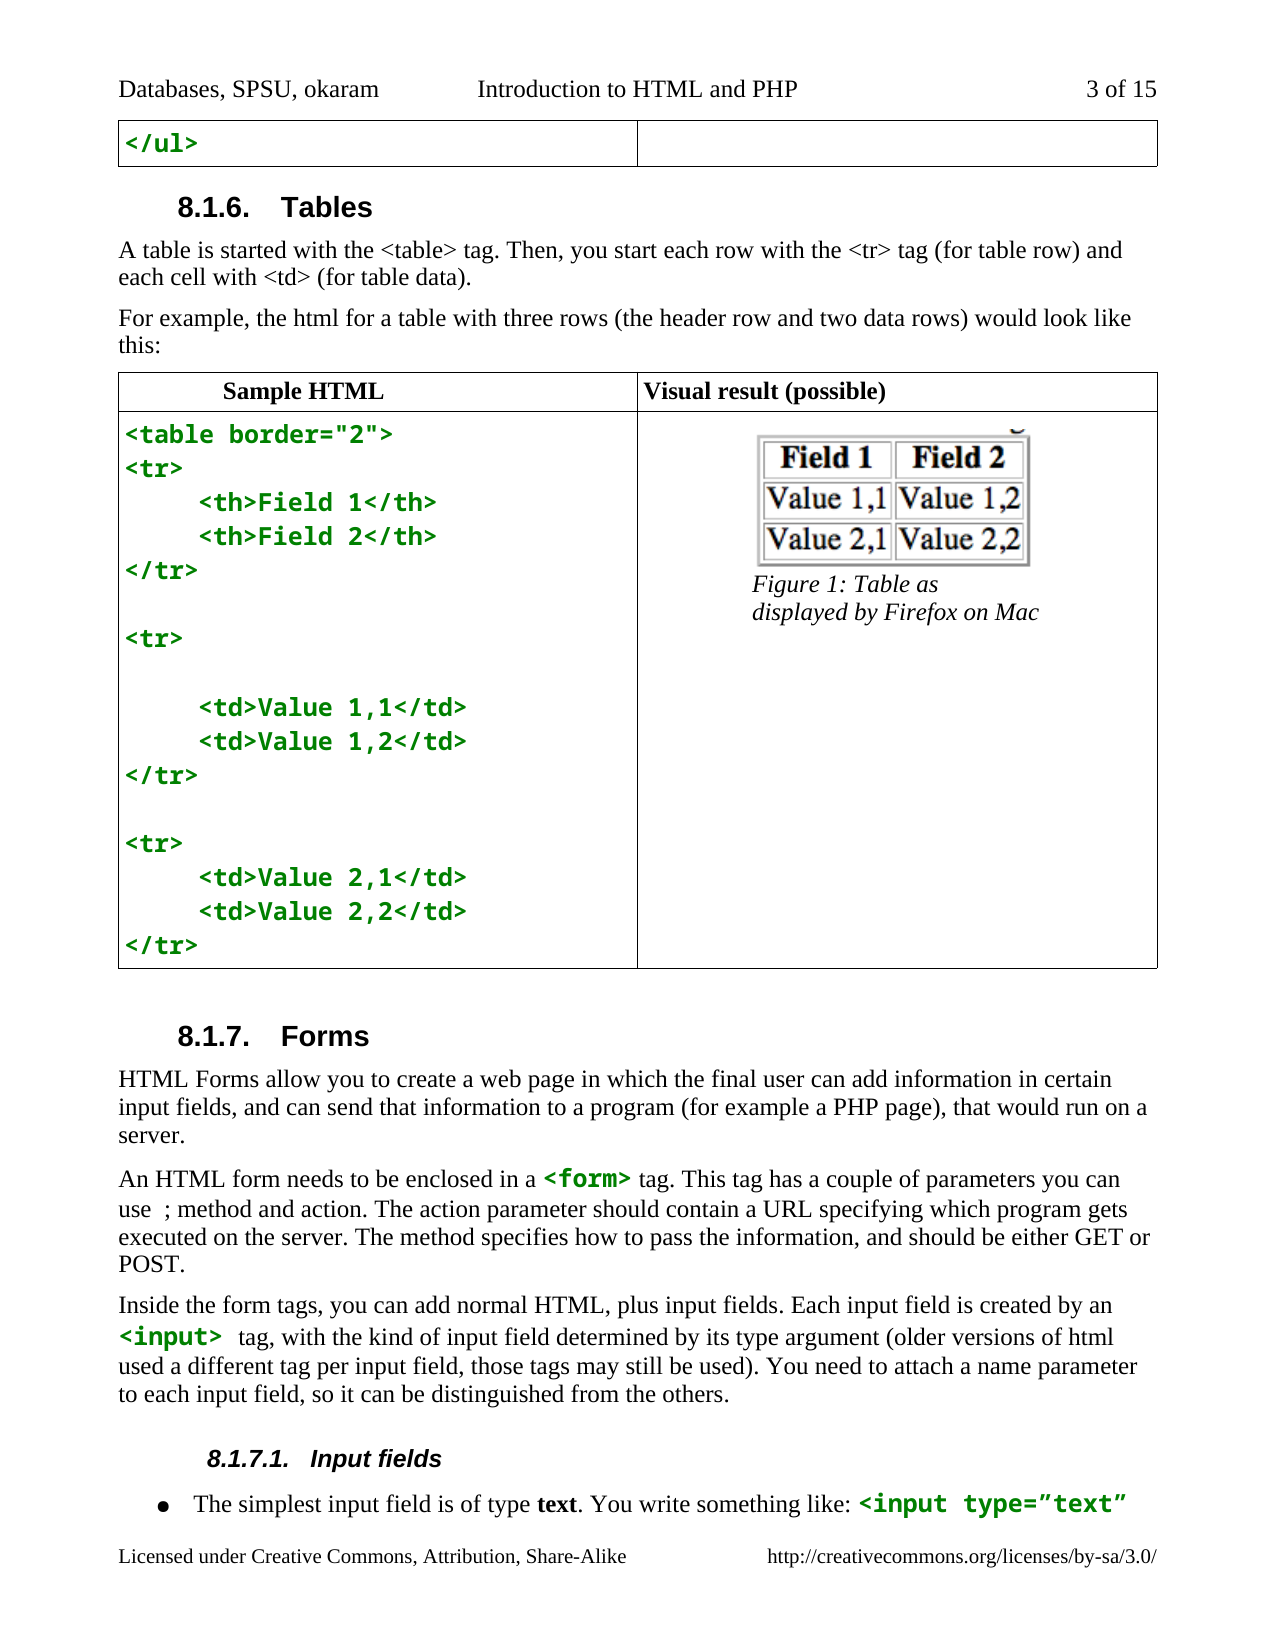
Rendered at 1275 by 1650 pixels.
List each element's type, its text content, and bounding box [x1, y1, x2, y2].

subtitle Forms [177, 1020, 1157, 1053]
text An HTML form needs to be enclosed in a <form> tag. This tag has a couple of parameters you can use ; method and action. The action parameter should contain a URL specifying which program gets executed on the server. The method specifies how to pass the information, and should be either GET or POST. [118, 1161, 1157, 1278]
subtitle Input fields [207, 1445, 1157, 1473]
text A table is started with the <table> tag. Then, you start each row with the <tr> tag (for table row) and each cell with <td> (for table data). [118, 236, 1157, 291]
table_cell [638, 412, 1157, 967]
text For example, the html for a table with three rows (the header row and two data rows) would look like this: [118, 304, 1157, 359]
table_cell <table border="2"> <tr> <th>Field 1</th> <th>Field 2</th> </tr> <tr> <td>Value 1,1</td> <td>Value 1,2</td> </tr> <tr> <td>Value 2,1</td> <td>Value 2,2</td> </tr> [119, 412, 637, 967]
table_cell [638, 121, 1157, 166]
table_header Visual result (possible) [638, 373, 1157, 411]
table_cell </ul> [119, 121, 637, 166]
list The simplest input field is of type text. You write something like: <input type=”text” [156, 1486, 1157, 1520]
table_header Sample HTML [119, 373, 637, 411]
subtitle Tables [177, 191, 1157, 223]
text HTML Forms allow you to create a web page in which the final user can add information in certain input fields, and can send that information to a program (for example a PHP page), that would run on a server. [118, 1065, 1157, 1148]
picture [752, 429, 1043, 570]
text Inside the form tags, you can add normal HTML, plus input fields. Each input field is created by an <input> tag, with the kind of input field determined by its type argument (older versions of html used a different tag per input field, those tags may still be used). You need to attach a name parameter to each input field, so it can be distinguished from the others. [118, 1291, 1157, 1408]
